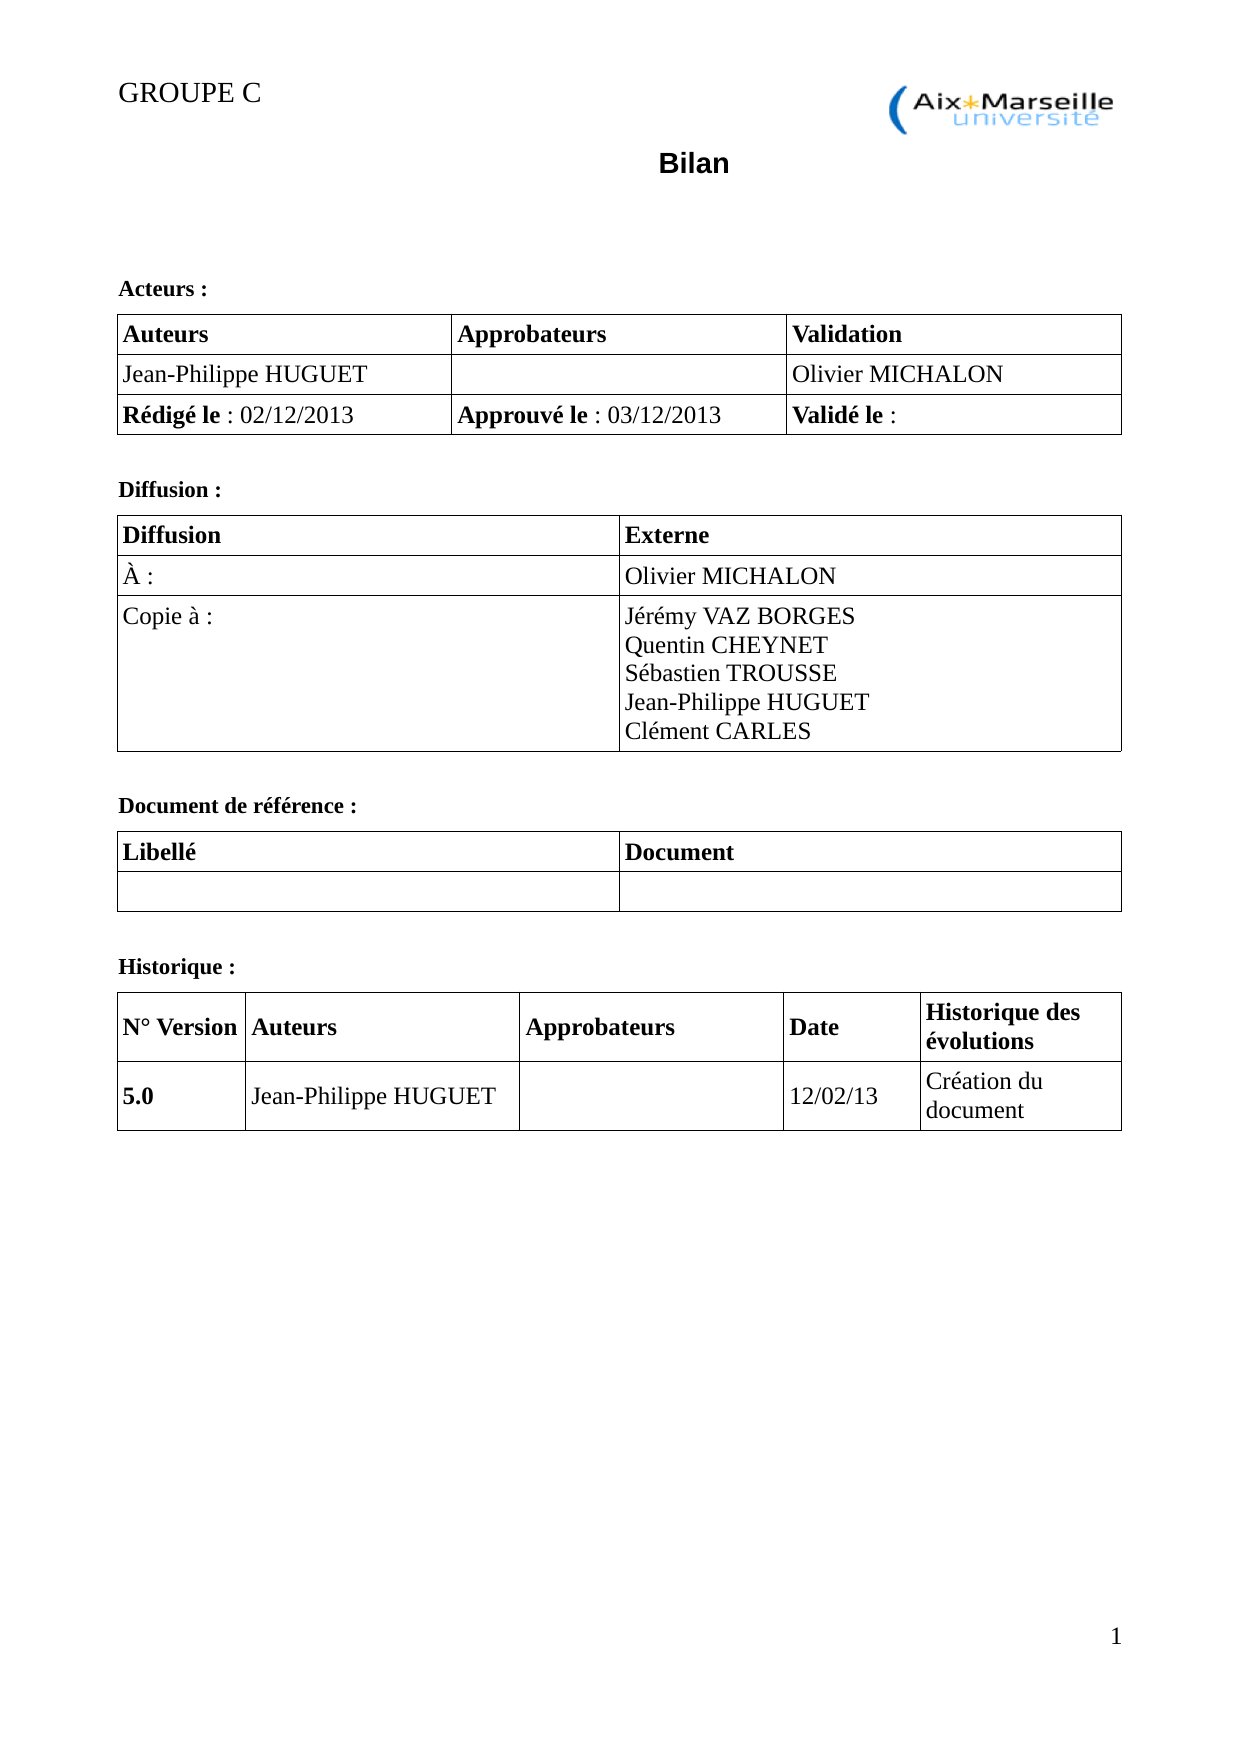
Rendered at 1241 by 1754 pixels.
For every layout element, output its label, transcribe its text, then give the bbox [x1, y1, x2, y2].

table_header N° Version [118, 993, 245, 1061]
table_header Diffusion [118, 516, 619, 555]
table_cell Olivier MICHALON [787, 355, 1121, 394]
table_header Validation [787, 315, 1121, 354]
table_cell Création du document [921, 1062, 1121, 1130]
table_cell Approuvé le : 03/12/2013 [452, 395, 786, 434]
table_cell Rédigé le : 02/12/2013 [118, 395, 451, 434]
table_header Approbateurs [520, 993, 783, 1061]
table_cell [620, 872, 1121, 911]
table_header Auteurs [246, 993, 519, 1061]
table_cell À : [118, 556, 619, 595]
table_cell Validé le : [787, 395, 1121, 434]
table_cell Olivier MICHALON [620, 556, 1121, 595]
table_header Libellé [118, 832, 619, 871]
table_cell [118, 872, 619, 911]
table_cell Copie à : [118, 596, 619, 751]
subtitle Bilan [192, 146, 1122, 179]
text Document de référence : [118, 792, 1122, 818]
table_cell Jean-Philippe HUGUET [246, 1062, 519, 1130]
table_cell 02/12/13 [784, 1062, 920, 1130]
table_header Approbateurs [452, 315, 786, 354]
table_header Document [620, 832, 1121, 871]
text Historique : [118, 953, 1122, 979]
table_cell [452, 355, 786, 394]
table_header Historique des évolutions [921, 993, 1121, 1061]
table_header Date [784, 993, 920, 1061]
table_header Auteurs [118, 315, 451, 354]
text Diffusion : [118, 476, 1122, 502]
picture [879, 75, 1121, 145]
table_cell Jérémy VAZ BORGES Quentin CHEYNET Sébastien TROUSSE Jean-Philippe HUGUET Clément CARLES [620, 596, 1121, 751]
table_header Externe [620, 516, 1121, 555]
table_cell Jean-Philippe HUGUET [118, 355, 451, 394]
table_cell [520, 1062, 783, 1130]
text GROUPE C [118, 75, 879, 108]
table_cell 5.0 [118, 1062, 245, 1130]
text Acteurs : [118, 274, 1122, 301]
